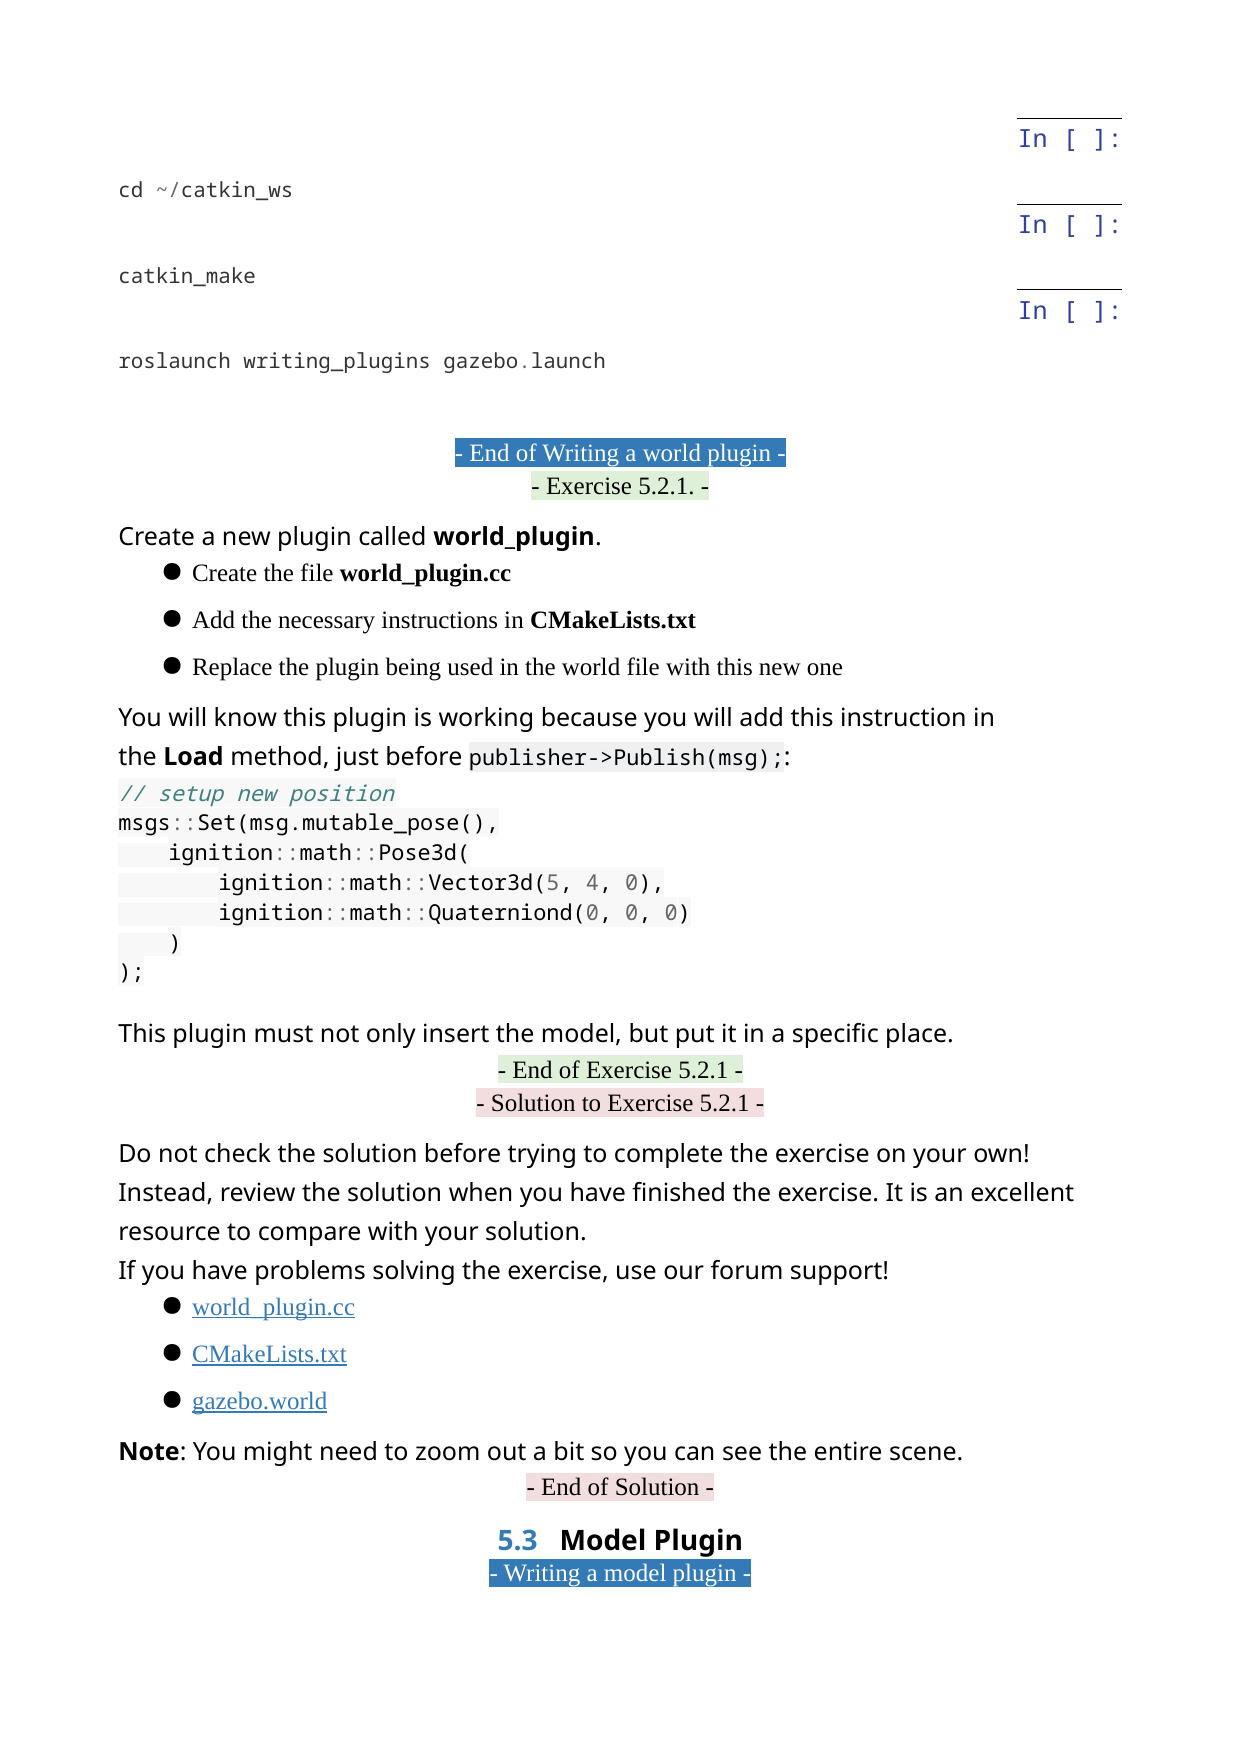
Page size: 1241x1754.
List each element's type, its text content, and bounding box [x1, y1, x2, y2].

list Add the necessary instructions in CMakeLists.txt [162, 605, 1122, 634]
list Replace the plugin being used in the world file with this new one [162, 652, 1122, 681]
text In [ ]: [118, 204, 1122, 241]
text Do not check the solution before trying to complete the exercise on your own! Instead, review the solution when you have finished the exercise. It is an excellent resource to compare with your solution. [118, 1135, 1122, 1248]
text This plugin must not only insert the model, but put it in a specific place. [118, 1016, 1122, 1050]
text - Solution to Exercise 5.2.1 - [118, 1088, 1122, 1117]
list gazebo.world [162, 1386, 1122, 1415]
text // setup new position [118, 778, 1122, 807]
text ); [118, 956, 1122, 986]
text cd ~/catkin_ws [118, 175, 1122, 204]
text - End of Writing a world plugin - [118, 438, 1122, 467]
text ignition::math::Quaterniond(0, 0, 0) [118, 897, 1122, 927]
text Create a new plugin called world_plugin. [118, 519, 1122, 553]
text In [ ]: [118, 289, 1122, 326]
text - End of Exercise 5.2.1 - [118, 1055, 1122, 1083]
text roslaunch writing_plugins gazebo.launch [118, 347, 1122, 375]
text ignition::math::Pose3d( [118, 837, 1122, 867]
text ignition::math::Vector3d(5, 4, 0), [118, 867, 1122, 897]
text ) [118, 927, 1122, 956]
text msgs::Set(msg.mutable_pose(), [118, 807, 1122, 837]
text In [ ]: [118, 118, 1122, 155]
text catkin_make [118, 261, 1122, 289]
subtitle 5.3 Model Plugin [118, 1520, 1122, 1558]
text If you have problems solving the exercise, use our forum support! [118, 1253, 1122, 1287]
list Create the file world_plugin.cc [162, 558, 1122, 587]
list CMakeLists.txt [162, 1339, 1122, 1368]
list world_plugin.cc [162, 1292, 1122, 1321]
text - Writing a model plugin - [118, 1558, 1122, 1587]
text - Exercise 5.2.1. - [118, 471, 1122, 500]
text - End of Solution - [118, 1472, 1122, 1501]
text Note: You might need to zoom out a bit so you can see the entire scene. [118, 1433, 1122, 1467]
text You will know this plugin is working because you will add this instruction in the Load method, just before publisher->Publish(msg);: [118, 699, 1122, 772]
